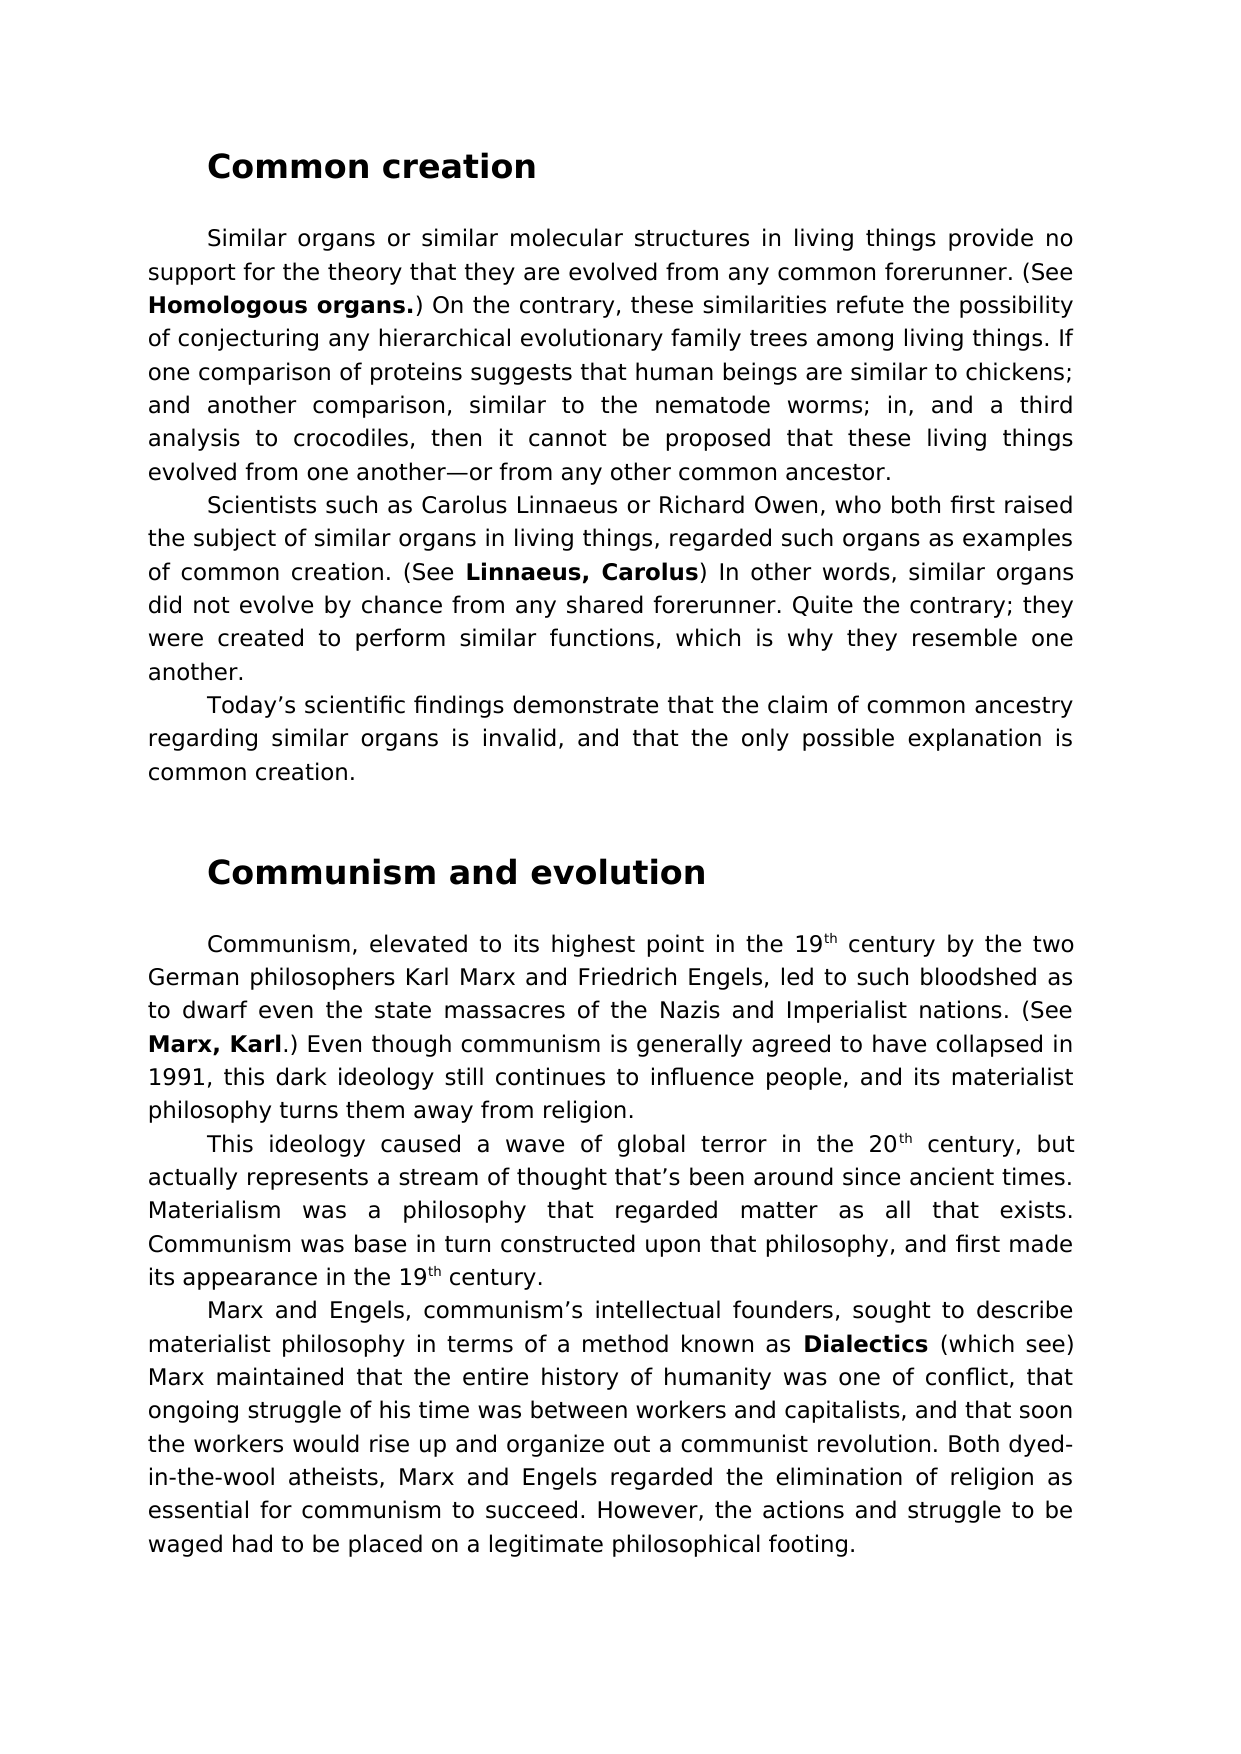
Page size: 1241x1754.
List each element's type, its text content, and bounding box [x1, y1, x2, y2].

text Communism and evolution [148, 853, 1075, 892]
text Marx and Engels, communism’s intellectual founders, sought to describe materialist philosophy in terms of a method known as Dialectics (which see) Marx maintained that the entire history of humanity was one of conflict, that ongoing struggle of his time was between workers and capitalists, and that soon the workers would rise up and organize out a communist revolution. Both dyed-in-the-wool atheists, Marx and Engels regarded the elimination of religion as essential for communism to succeed. However, the actions and struggle to be waged had to be placed on a legitimate philosophical footing. [148, 1292, 1075, 1559]
text Common creation [148, 148, 1075, 187]
text Communism, elevated to its highest point in the 19th century by the two German philosophers Karl Marx and Friedrich Engels, led to such bloodshed as to dwarf even the state massacres of the Nazis and Imperialist nations. (See Marx, Karl.) Even though communism is generally agreed to have collapsed in 1991, this dark ideology still continues to influence people, and its materialist philosophy turns them away from religion. [148, 925, 1075, 1125]
text Scientists such as Carolus Linnaeus or Richard Owen, who both first raised the subject of similar organs in living things, regarded such organs as examples of common creation. (See Linnaeus, Carolus) In other words, similar organs did not evolve by chance from any shared forerunner. Quite the contrary; they were created to perform similar functions, which is why they resemble one another. [148, 487, 1075, 687]
text This ideology caused a wave of global terror in the 20th century, but actually represents a stream of thought that’s been around since ancient times. Materialism was a philosophy that regarded matter as all that exists. Communism was base in turn constructed upon that philosophy, and first made its appearance in the 19th century. [148, 1125, 1075, 1292]
text Today’s scientific findings demonstrate that the claim of common ancestry regarding similar organs is invalid, and that the only possible explanation is common creation. [148, 687, 1075, 787]
text Similar organs or similar molecular structures in living things provide no support for the theory that they are evolved from any common forerunner. (See Homologous organs.) On the contrary, these similarities refute the possibility of conjecturing any hierarchical evolutionary family trees among living things. If one comparison of proteins suggests that human beings are similar to chickens; and another comparison, similar to the nematode worms; in, and a third analysis to crocodiles, then it cannot be proposed that these living things evolved from one another—or from any other common ancestor. [148, 220, 1075, 487]
